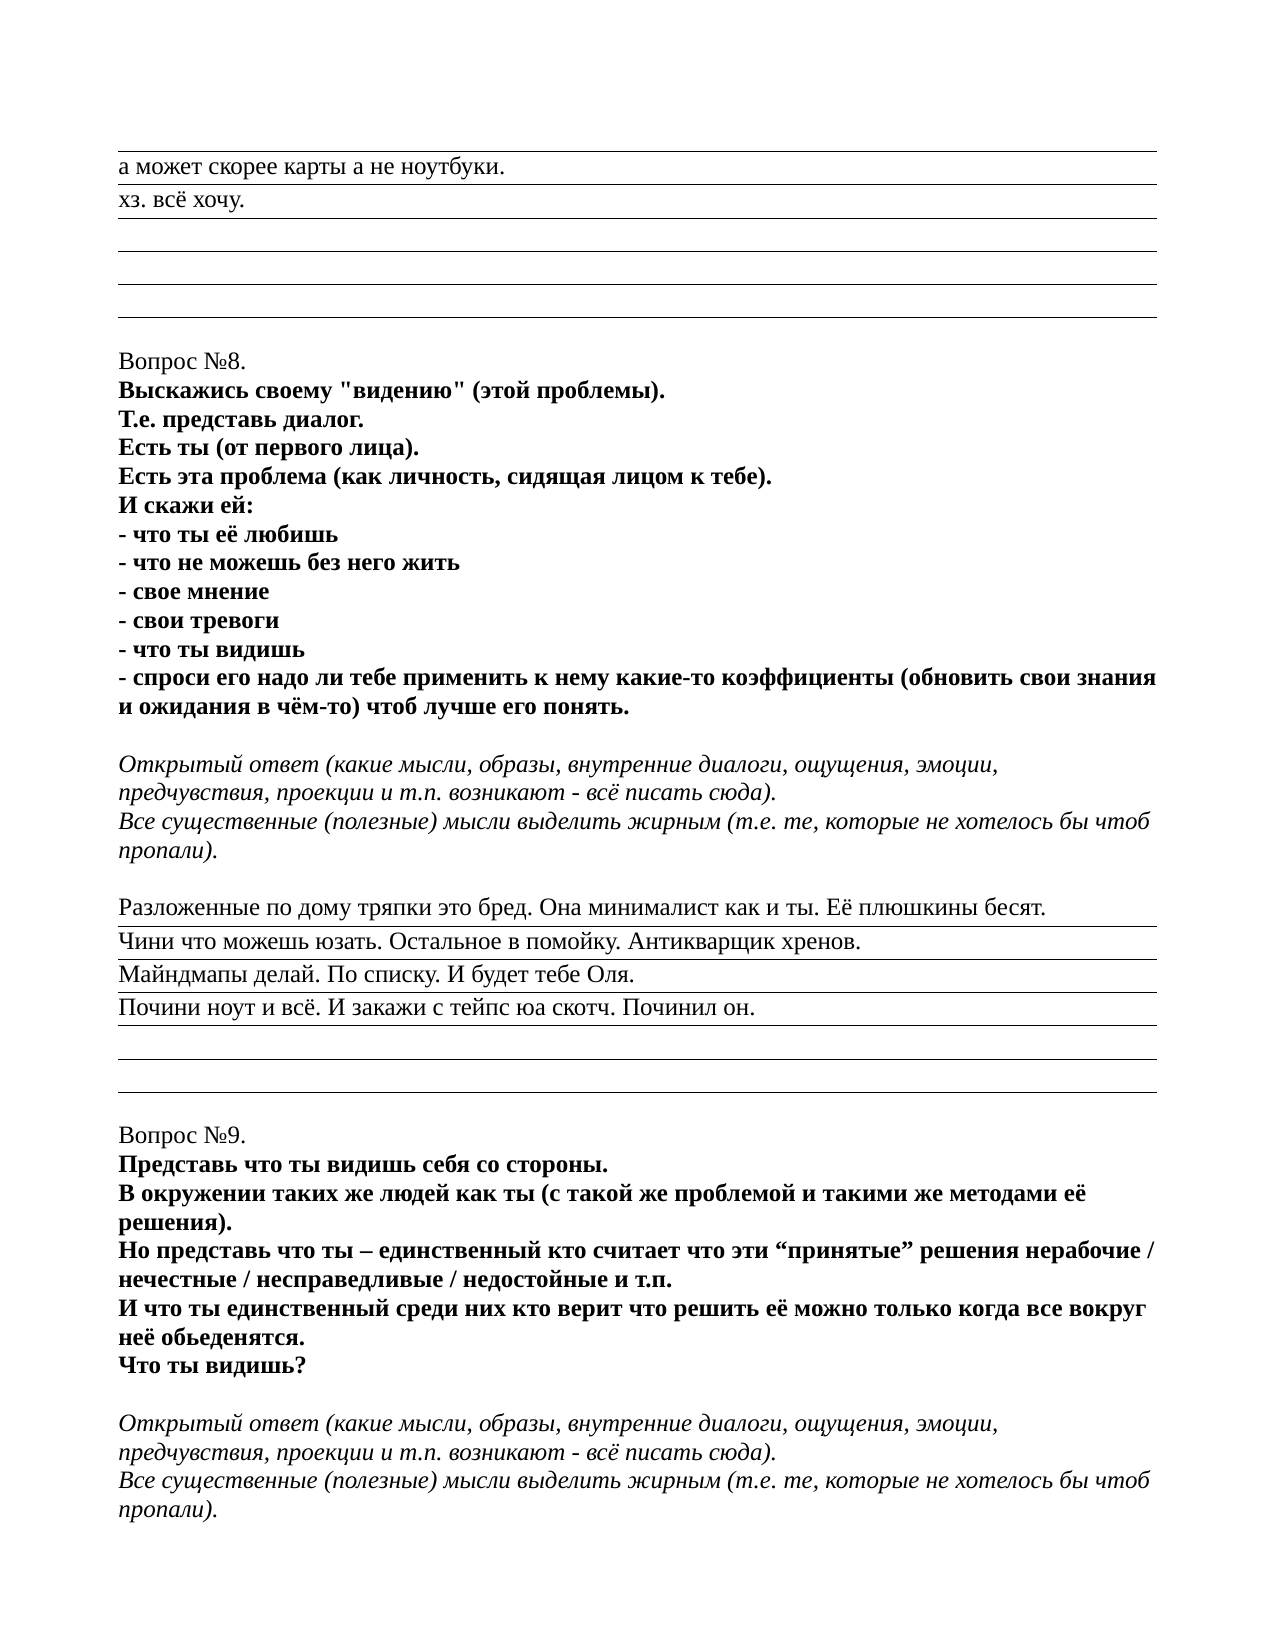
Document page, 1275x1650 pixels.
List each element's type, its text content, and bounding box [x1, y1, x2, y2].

text - что ты её любишь [118, 519, 1157, 547]
text Все существенные (полезные) мысли выделить жирным (т.е. те, которые не хотелось бы чтоб пропали). [118, 806, 1157, 864]
text Но представь что ты – единственный кто считает что эти “принятые” решения нерабочие / нечестные / несправедливые / недостойные и т.п. [118, 1236, 1157, 1293]
text - свои тревоги [118, 605, 1157, 634]
text - свое мнение [118, 576, 1157, 605]
text Разложенные по дому тряпки это бред. Она минималист как и ты. Её плюшкины бесят. [118, 892, 1157, 926]
text И что ты единственный среди них кто верит что решить её можно только когда все вокруг неё обьеденятся. [118, 1293, 1157, 1351]
text Вопрос №8. [118, 346, 1157, 375]
text Есть ты (от первого лица). [118, 432, 1157, 461]
text - что не можешь без него жить [118, 547, 1157, 576]
text Есть эта проблема (как личность, сидящая лицом к тебе). [118, 461, 1157, 490]
text Выскажись своему "видению" (этой проблемы). [118, 375, 1157, 404]
text - спроси его надо ли тебе применить к нему какие-то коэффициенты (обновить свои знания и ожидания в чём-то) чтоб лучше его понять. [118, 662, 1157, 720]
text В окружении таких же людей как ты (с такой же проблемой и такими же методами её решения). [118, 1178, 1157, 1236]
text - что ты видишь [118, 634, 1157, 662]
text И скажи ей: [118, 490, 1157, 519]
text Все существенные (полезные) мысли выделить жирным (т.е. те, которые не хотелось бы чтоб пропали). [118, 1466, 1157, 1523]
text Открытый ответ (какие мысли, образы, внутренние диалоги, ощущения, эмоции, предчувствия, проекции и т.п. возникают - всё писать сюда). [118, 749, 1157, 806]
text Майндмапы делай. По списку. И будет тебе Оля. [118, 960, 1157, 992]
text хз. всё хочу. [118, 185, 1157, 218]
text Открытый ответ (какие мысли, образы, внутренние диалоги, ощущения, эмоции, предчувствия, проекции и т.п. возникают - всё писать сюда). [118, 1408, 1157, 1466]
text Т.е. представь диалог. [118, 404, 1157, 432]
text Почини ноут и всё. И закажи с тейпс юа скотч. Починил он. [118, 993, 1157, 1025]
text Представь что ты видишь себя со стороны. [118, 1149, 1157, 1178]
text Что ты видишь? [118, 1351, 1157, 1379]
text Чини что можешь юзать. Остальное в помойку. Антикварщик хренов. [118, 927, 1157, 959]
text а может скорее карты а не ноутбуки. [118, 152, 1157, 184]
text Вопрос №9. [118, 1121, 1157, 1149]
